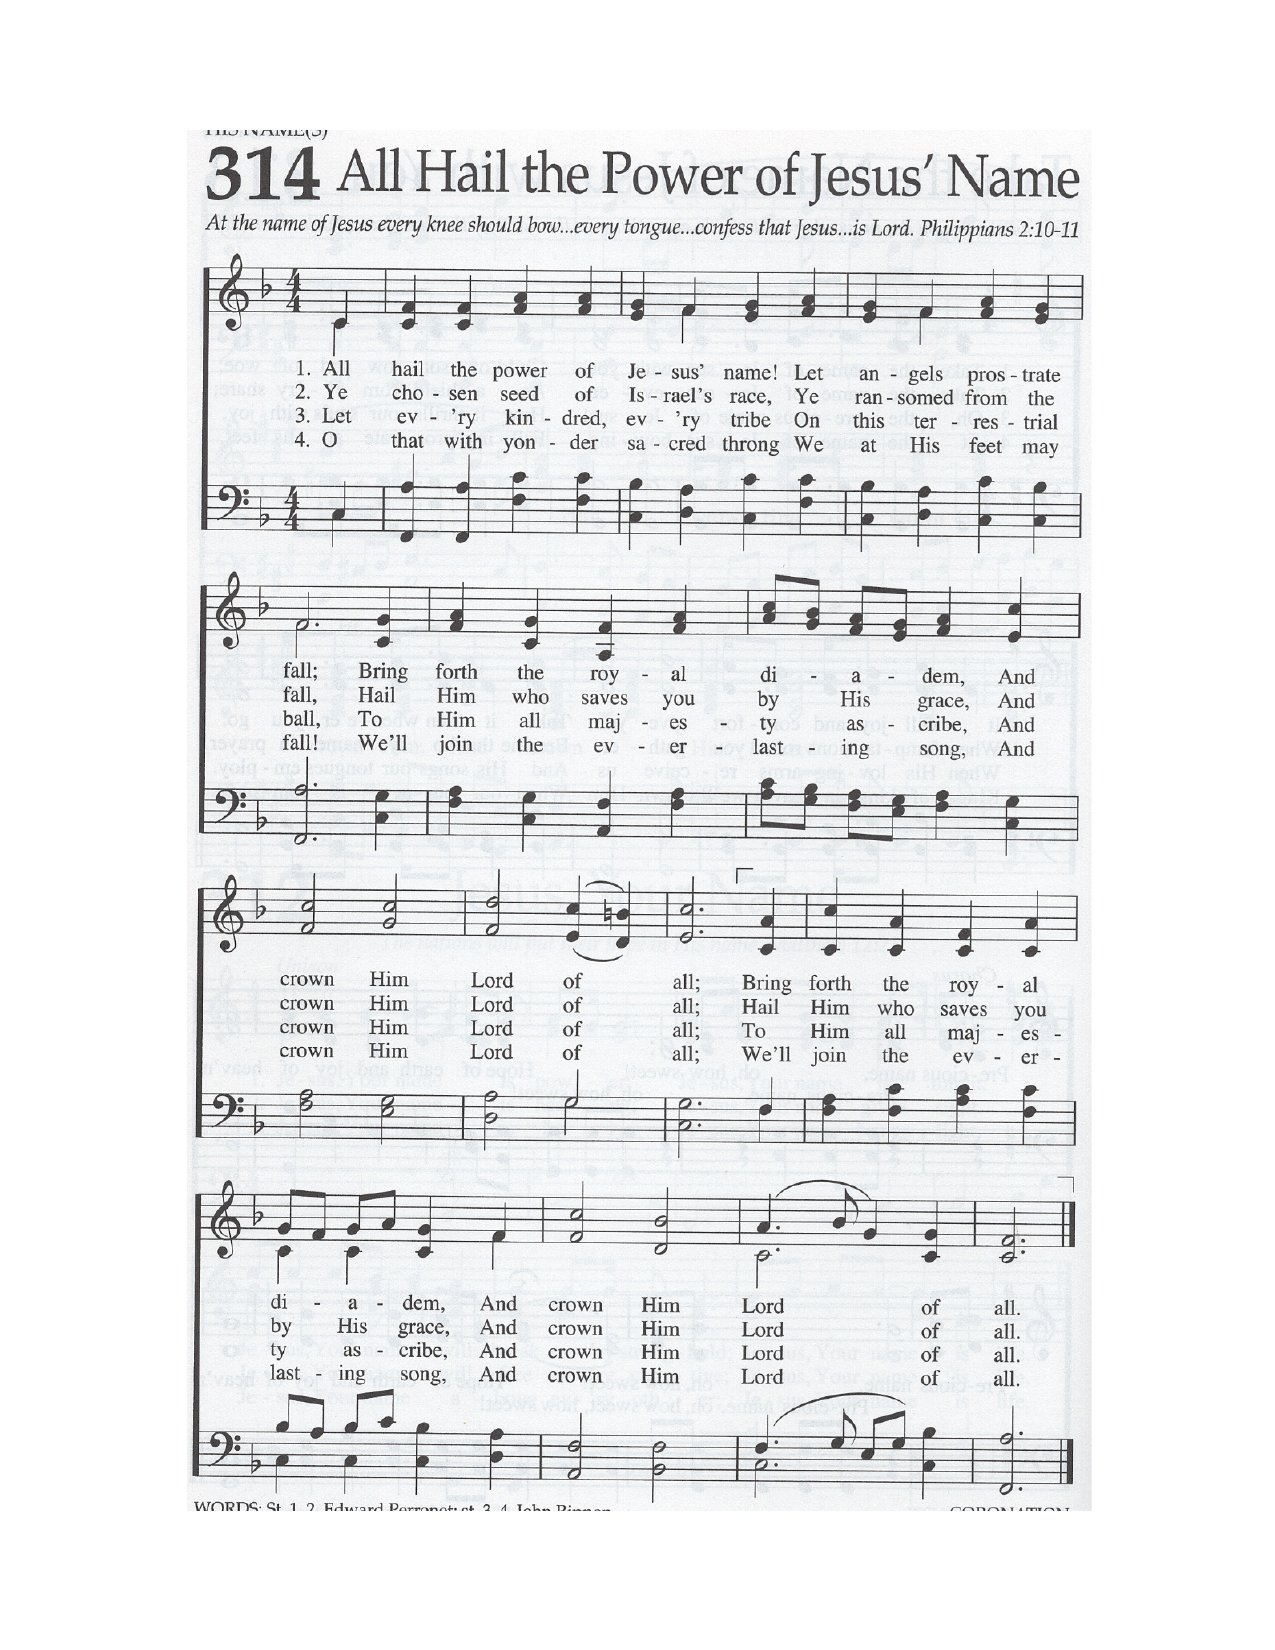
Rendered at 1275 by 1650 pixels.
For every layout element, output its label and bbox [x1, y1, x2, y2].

picture [186, 130, 1002, 653]
